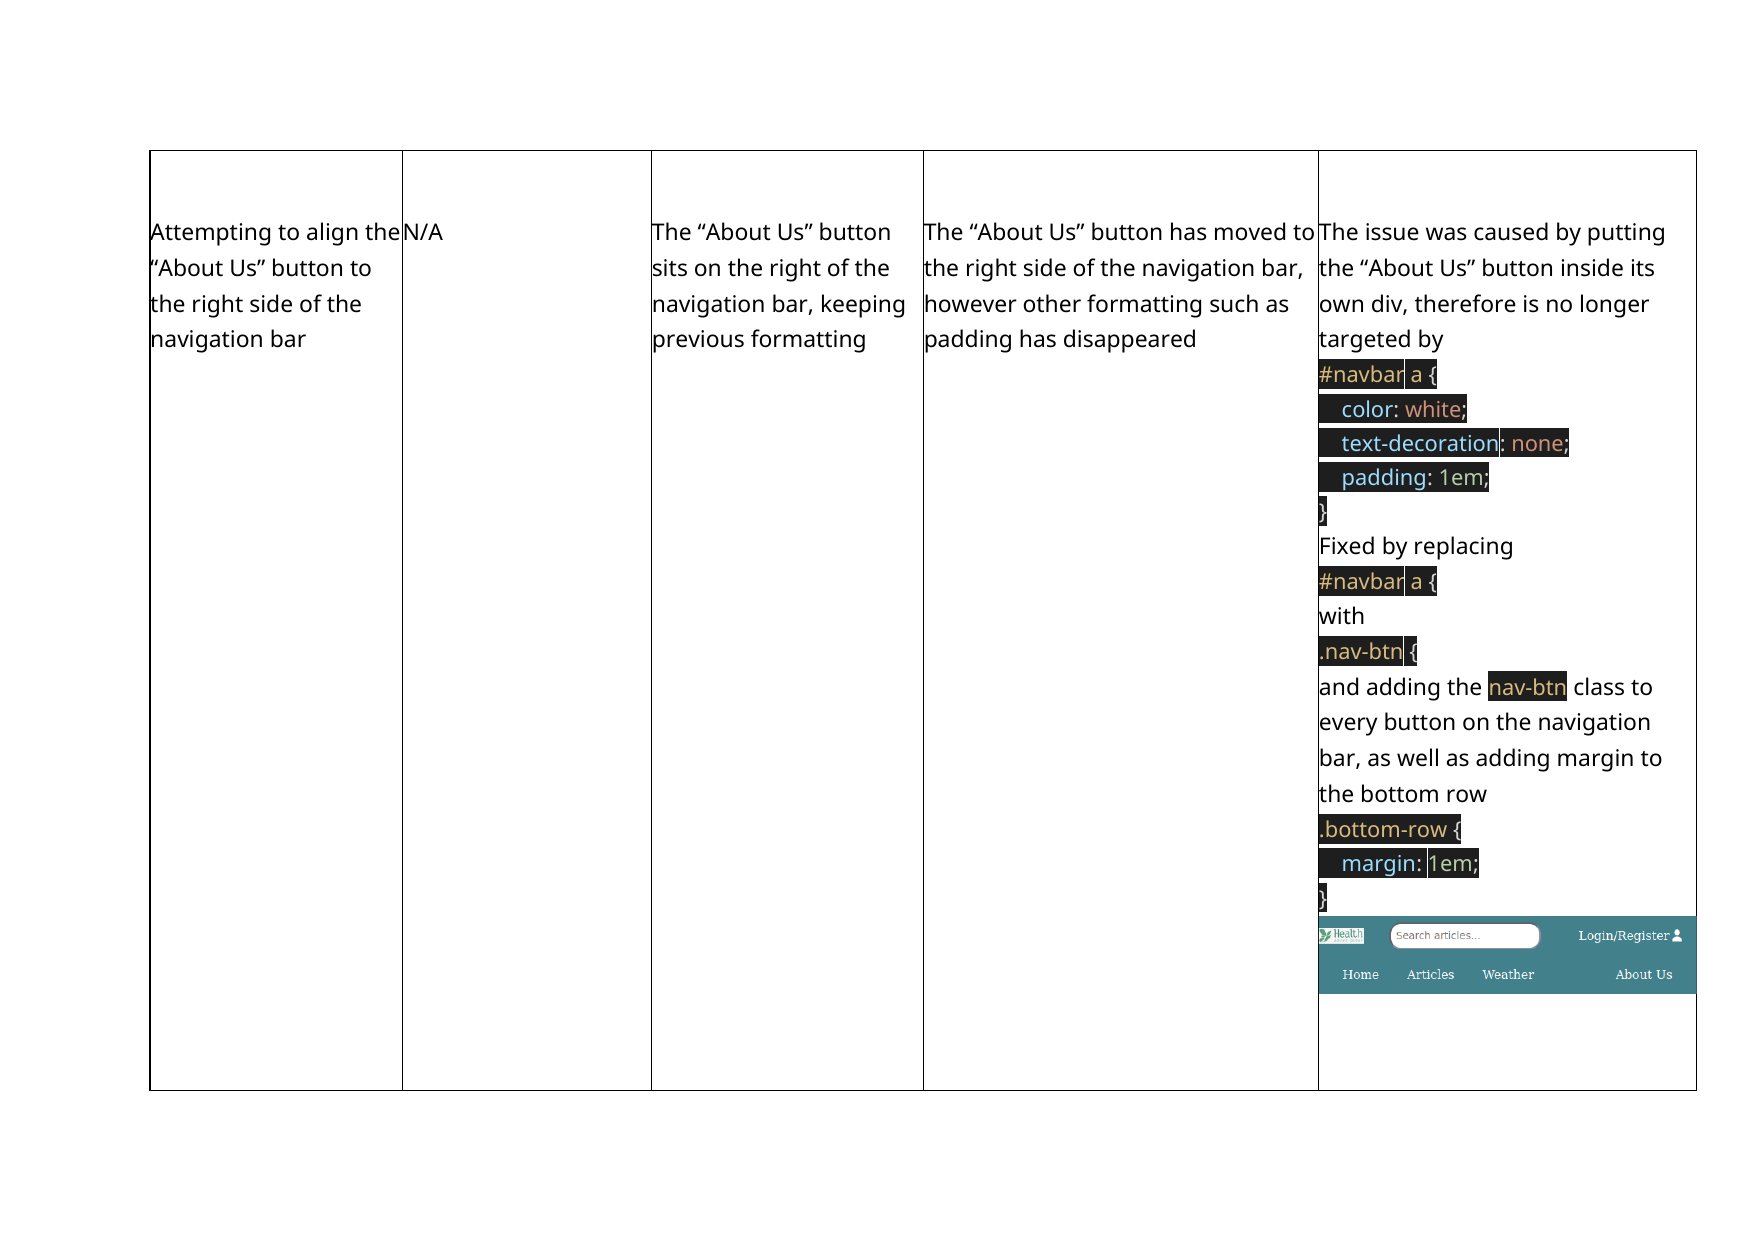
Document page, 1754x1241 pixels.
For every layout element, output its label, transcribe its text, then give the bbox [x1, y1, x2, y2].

table_cell The issue was caused by putting the “About Us” button inside its own div, therefore is no longer targeted by #navbar a { color: white; text-decoration: none; padding: 1em; } Fixed by replacing #navbar a { with .nav-btn { and adding the nav-btn class to every button on the navigation bar, as well as adding margin to the bottom row .bottom-row { margin: 1em; } [1319, 151, 1696, 916]
table_cell The “About Us” button has moved to the right side of the navigation bar, however other formatting such as padding has disappeared [924, 151, 1318, 1090]
table_cell The “About Us” button sits on the right of the navigation bar, keeping previous formatting [652, 151, 923, 1090]
table_cell [1319, 994, 1696, 1090]
table_cell Attempting to align the “About Us” button to the right side of the navigation bar [151, 151, 402, 1090]
picture [1318, 916, 1697, 994]
table_cell N/A [403, 151, 651, 1090]
